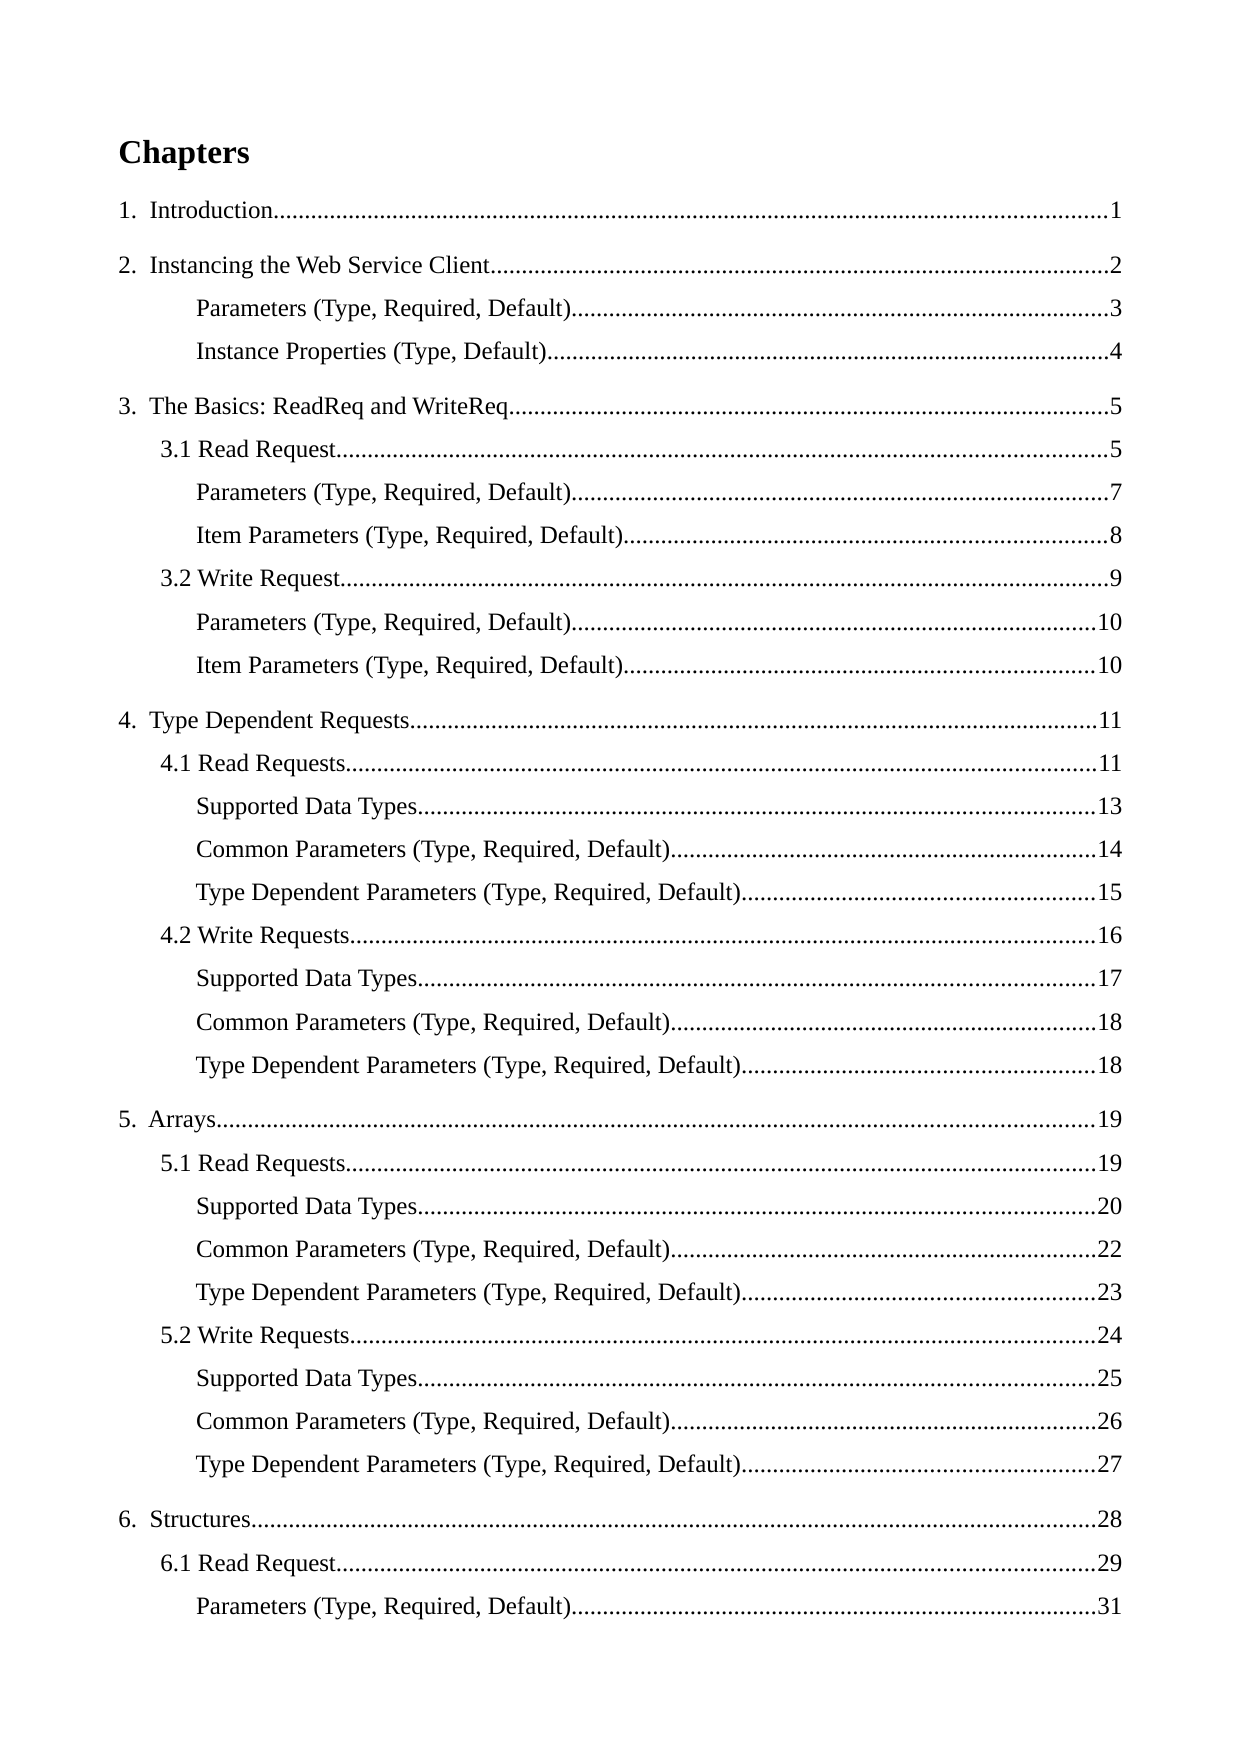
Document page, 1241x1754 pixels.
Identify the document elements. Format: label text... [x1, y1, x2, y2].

text Supported Data Types 17 [177, 963, 1122, 992]
subtitle Chapters [118, 132, 1122, 171]
text Supported Data Types 20 [177, 1191, 1122, 1219]
text Item Parameters (Type, Required, Default) 10 [177, 650, 1122, 678]
text 3.2 Write Request 9 [148, 563, 1122, 592]
text Parameters (Type, Required, Default) 10 [177, 607, 1122, 635]
text Instance Properties (Type, Default) 4 [177, 336, 1122, 365]
text 3. The Basics: ReadReq and WriteReq 5 [118, 391, 1122, 420]
text Type Dependent Parameters (Type, Required, Default) 15 [177, 877, 1122, 906]
text 6.1 Read Request 29 [148, 1548, 1122, 1576]
text Parameters (Type, Required, Default) 31 [177, 1591, 1122, 1619]
text 1. Introduction 1 [118, 195, 1122, 224]
text 4. Type Dependent Requests 11 [118, 705, 1122, 733]
text Common Parameters (Type, Required, Default) 18 [177, 1007, 1122, 1035]
text 6. Structures 28 [118, 1504, 1122, 1533]
text Type Dependent Parameters (Type, Required, Default) 27 [177, 1449, 1122, 1478]
text Item Parameters (Type, Required, Default) 8 [177, 520, 1122, 549]
text 5.1 Read Requests 19 [148, 1148, 1122, 1176]
text Parameters (Type, Required, Default) 3 [177, 293, 1122, 322]
text Type Dependent Parameters (Type, Required, Default) 23 [177, 1277, 1122, 1306]
text 4.2 Write Requests 16 [148, 920, 1122, 949]
text Supported Data Types 13 [177, 791, 1122, 820]
text Common Parameters (Type, Required, Default) 26 [177, 1406, 1122, 1435]
text 5.2 Write Requests 24 [148, 1320, 1122, 1349]
text Common Parameters (Type, Required, Default) 22 [177, 1234, 1122, 1263]
text Supported Data Types 25 [177, 1363, 1122, 1392]
text 5. Arrays 19 [118, 1104, 1122, 1133]
text Common Parameters (Type, Required, Default) 14 [177, 834, 1122, 863]
text 4.1 Read Requests 11 [148, 748, 1122, 777]
text 2. Instancing the Web Service Client 2 [118, 250, 1122, 279]
text Parameters (Type, Required, Default) 7 [177, 477, 1122, 506]
text Type Dependent Parameters (Type, Required, Default) 18 [177, 1050, 1122, 1078]
text 3.1 Read Request 5 [148, 434, 1122, 463]
